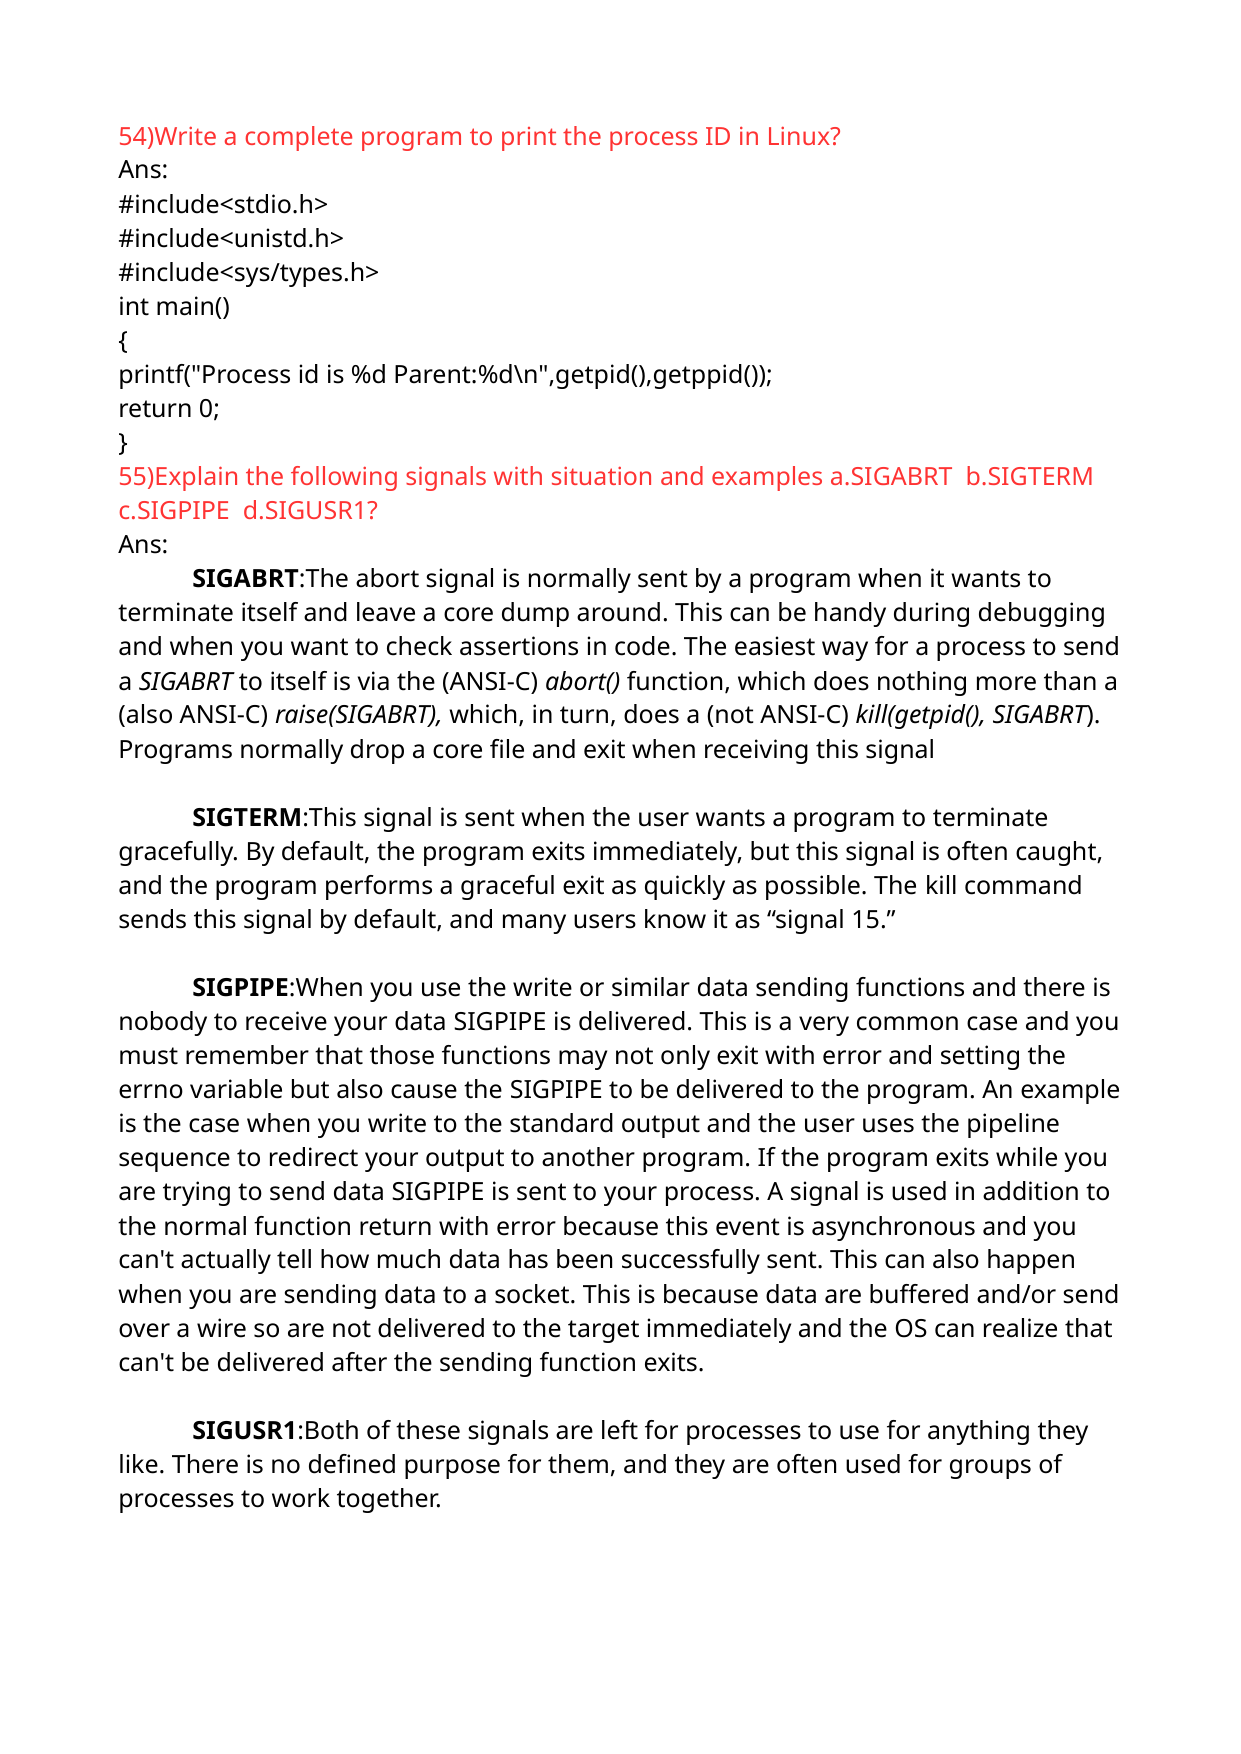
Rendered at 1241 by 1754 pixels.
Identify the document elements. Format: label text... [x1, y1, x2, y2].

text #include<sys/types.h> [118, 254, 1122, 288]
text } [118, 425, 1122, 459]
text printf("Process id is %d Parent:%d\n",getpid(),getppid()); [118, 357, 1122, 391]
text 55)Explain the following signals with situation and examples a.SIGABRT b.SIGTERM c.SIGPIPE d.SIGUSR1? [118, 459, 1122, 527]
text return 0; [118, 391, 1122, 425]
text SIGPIPE:When you use the write or similar data sending functions and there is nobody to receive your data SIGPIPE is delivered. This is a very common case and you must remember that those functions may not only exit with error and setting the errno variable but also cause the SIGPIPE to be delivered to the program. An example is the case when you write to the standard output and the user uses the pipeline sequence to redirect your output to another program. If the program exits while you are trying to send data SIGPIPE is sent to your process. A signal is used in addition to the normal function return with error because this event is asynchronous and you can't actually tell how much data has been successfully sent. This can also happen when you are sending data to a socket. This is because data are buffered and/or send over a wire so are not delivered to the target immediately and the OS can realize that can't be delivered after the sending function exits. [118, 970, 1122, 1378]
text SIGUSR1:Both of these signals are left for processes to use for anything they like. There is no defined purpose for them, and they are often used for groups of processes to work together. [118, 1412, 1122, 1515]
text Ans: [118, 152, 1122, 186]
text SIGTERM:This signal is sent when the user wants a program to terminate gracefully. By default, the program exits immediately, but this signal is often caught, and the program performs a graceful exit as quickly as possible. The kill command sends this signal by default, and many users know it as “signal 15.” [118, 799, 1122, 936]
text int main() [118, 288, 1122, 322]
text SIGABRT:The abort signal is normally sent by a program when it wants to terminate itself and leave a core dump around. This can be handy during debugging and when you want to check assertions in code. The easiest way for a process to send a SIGABRT to itself is via the (ANSI-C) abort() function, which does nothing more than a (also ANSI-C) raise(SIGABRT), which, in turn, does a (not ANSI-C) kill(getpid(), SIGABRT). Programs normally drop a core file and exit when receiving this signal [118, 561, 1122, 765]
text 54)Write a complete program to print the process ID in Linux? [118, 118, 1122, 152]
text #include<unistd.h> [118, 220, 1122, 254]
text #include<stdio.h> [118, 186, 1122, 220]
text { [118, 322, 1122, 357]
text Ans: [118, 527, 1122, 561]
